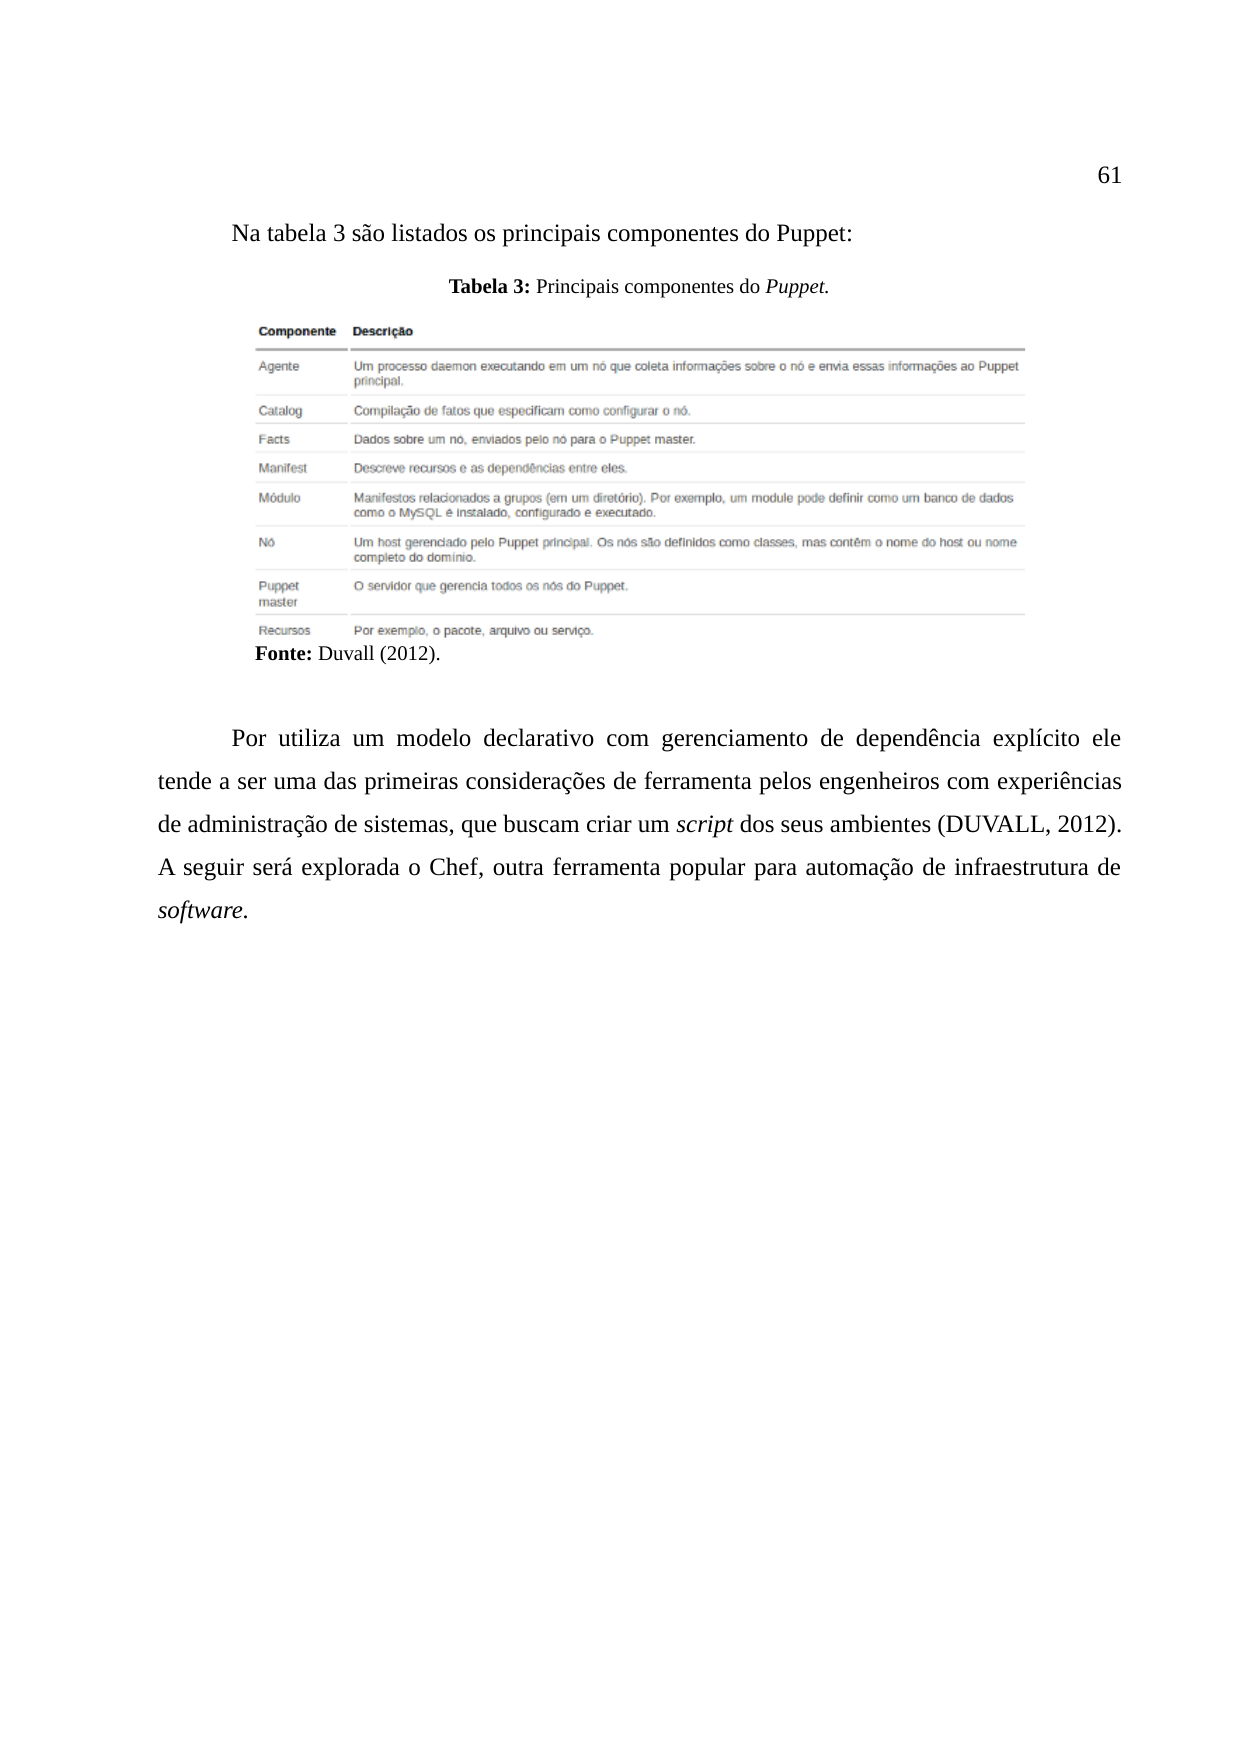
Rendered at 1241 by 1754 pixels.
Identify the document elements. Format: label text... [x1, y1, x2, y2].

text Tabela 3: Principais componentes do Puppet. [255, 274, 1025, 298]
text Fonte: Duvall (2012). [255, 642, 1025, 665]
picture [254, 323, 1026, 642]
text Por utiliza um modelo declarativo com gerenciamento de dependência explícito ele tende a ser uma das primeiras considerações de ferramenta pelos engenheiros com experiências de administração de sistemas, que buscam criar um script dos seus ambientes (DUVALL, 2012). A seguir será explorada o Chef, outra ferramenta popular para automação de infraestrutura de software. [158, 723, 1122, 924]
text Na tabela 3 são listados os principais componentes do Puppet: [158, 218, 1122, 247]
